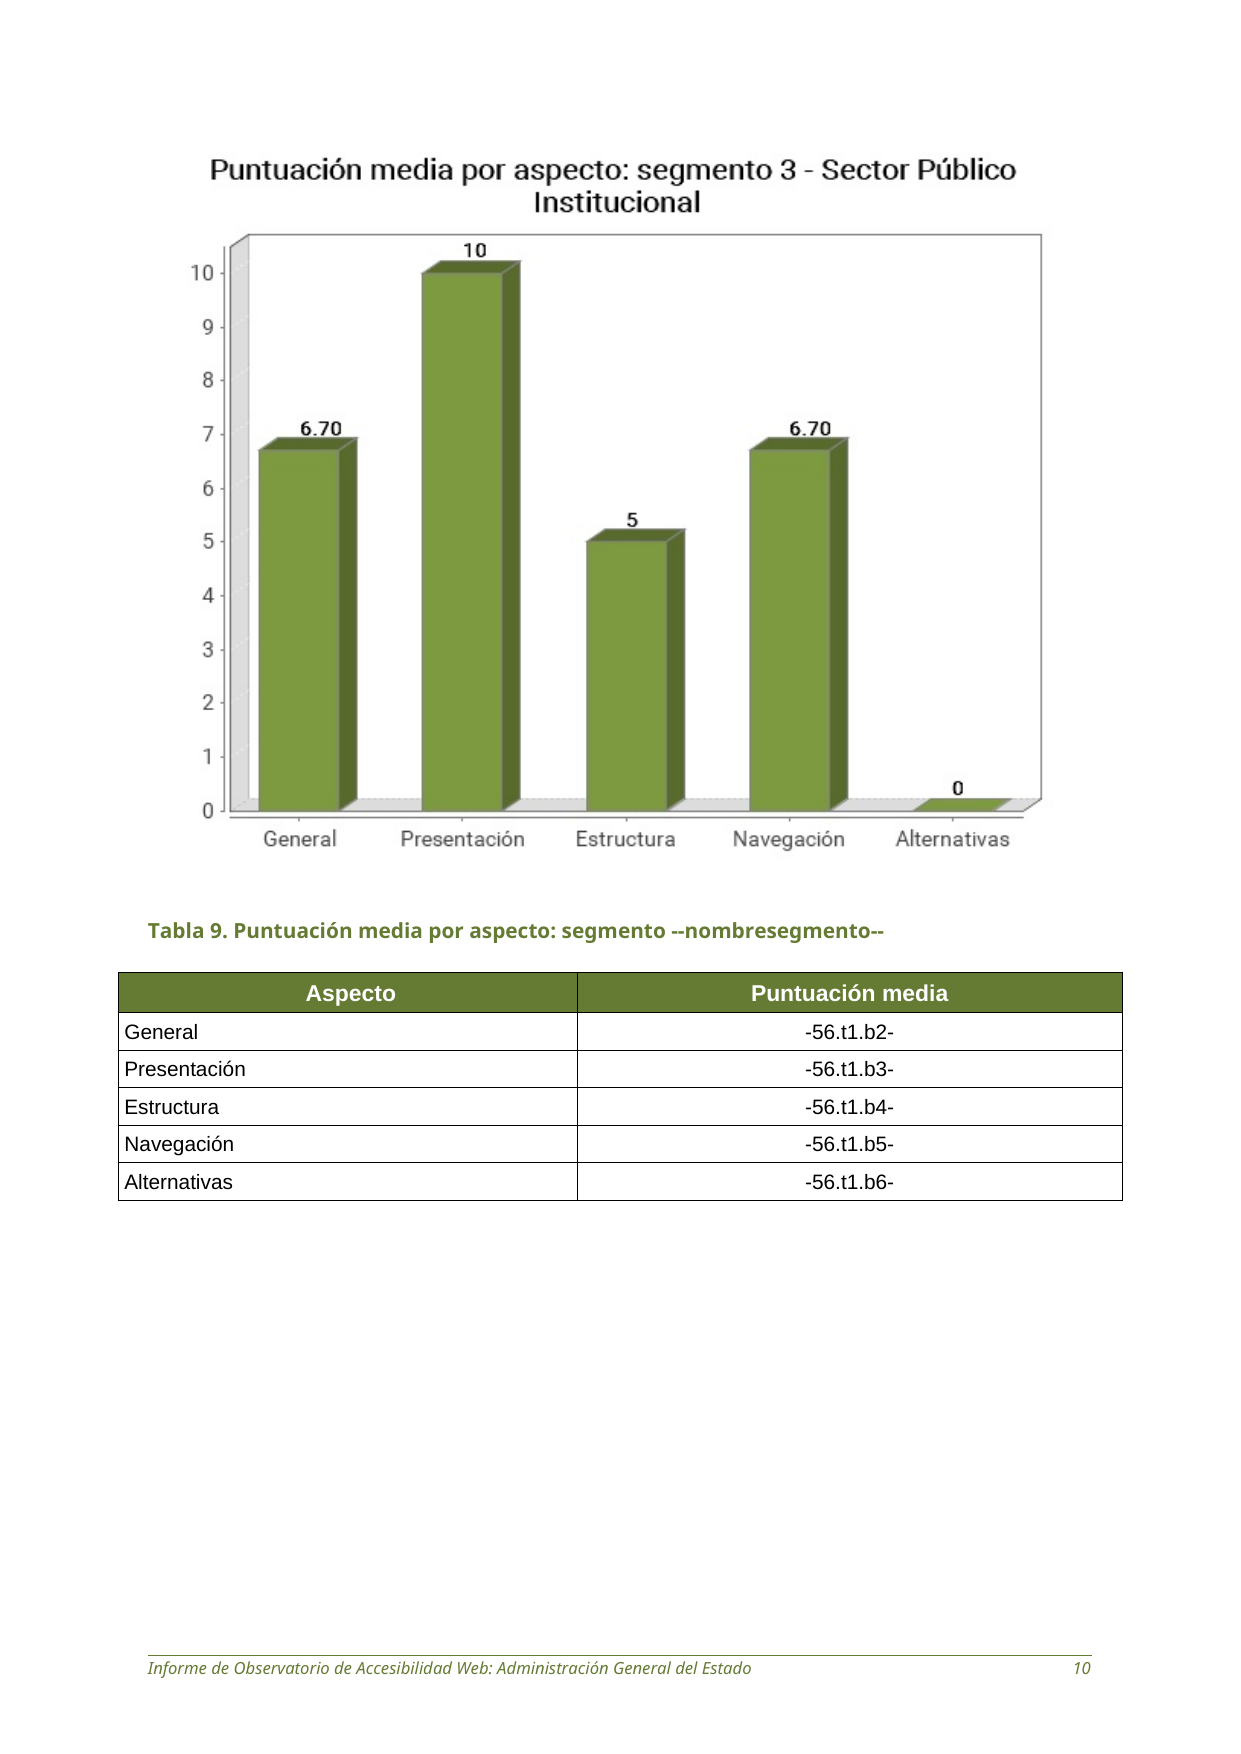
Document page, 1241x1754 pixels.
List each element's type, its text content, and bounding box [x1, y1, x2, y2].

table_cell -56.t1.b5- [578, 1126, 1122, 1162]
table_cell -56.t1.b2- [578, 1013, 1122, 1050]
table_cell -56.t1.b4- [578, 1088, 1122, 1125]
picture [175, 152, 1059, 862]
table_header Aspecto [119, 973, 577, 1012]
table_header Puntuación media [578, 973, 1122, 1012]
table_cell -56.t1.b3- [578, 1051, 1122, 1087]
table_cell General [119, 1013, 577, 1050]
table_cell Estructura [119, 1088, 577, 1125]
table_cell Alternativas [119, 1163, 577, 1200]
table_cell -56.t1.b6- [578, 1163, 1122, 1200]
table_cell Navegación [119, 1126, 577, 1162]
text Tabla 9. Puntuación media por aspecto: segmento --nombresegmento-- [148, 916, 1092, 944]
table_cell Presentación [119, 1051, 577, 1087]
